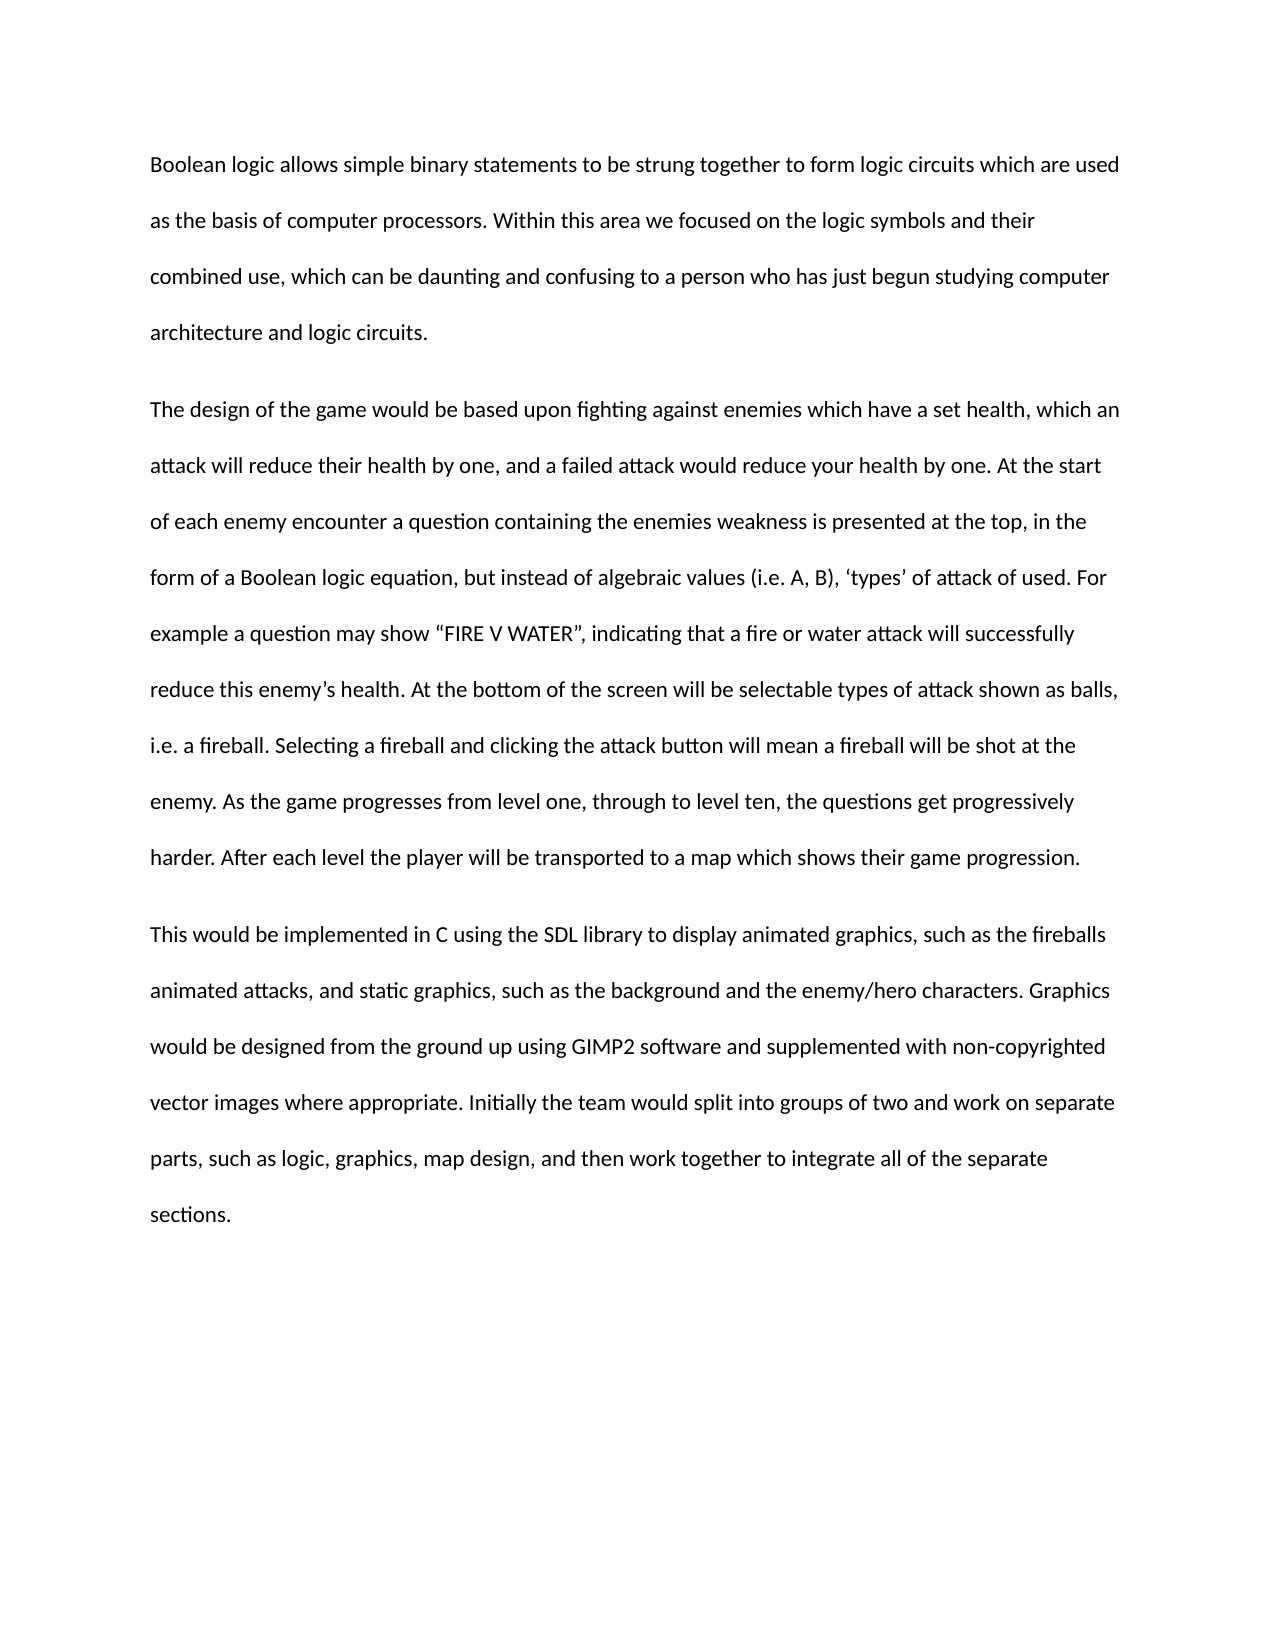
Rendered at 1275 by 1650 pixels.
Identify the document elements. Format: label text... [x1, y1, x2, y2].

text Boolean logic allows simple binary statements to be strung together to form logic circuits which are used as the basis of computer processors. Within this area we focused on the logic symbols and their combined use, which can be daunting and confusing to a person who has just begun studying computer architecture and logic circuits. [150, 150, 1125, 346]
text This would be implemented in C using the SDL library to display animated graphics, such as the fireballs animated attacks, and static graphics, such as the background and the enemy/hero characters. Graphics would be designed from the ground up using GIMP2 software and supplemented with non-copyrighted vector images where appropriate. Initially the team would split into groups of two and work on separate parts, such as logic, graphics, map design, and then work together to integrate all of the separate sections. [150, 920, 1125, 1228]
text The design of the game would be based upon fighting against enemies which have a set health, which an attack will reduce their health by one, and a failed attack would reduce your health by one. At the start of each enemy encounter a question containing the enemies weakness is presented at the top, in the form of a Boolean logic equation, but instead of algebraic values (i.e. A, B), ‘types’ of attack of used. For example a question may show “FIRE V WATER”, indicating that a fire or water attack will successfully reduce this enemy’s health. At the bottom of the screen will be selectable types of attack shown as balls, i.e. a fireball. Selecting a fireball and clicking the attack button will mean a fireball will be shot at the enemy. As the game progresses from level one, through to level ten, the questions get progressively harder. After each level the player will be transported to a map which shows their game progression. [150, 395, 1125, 871]
